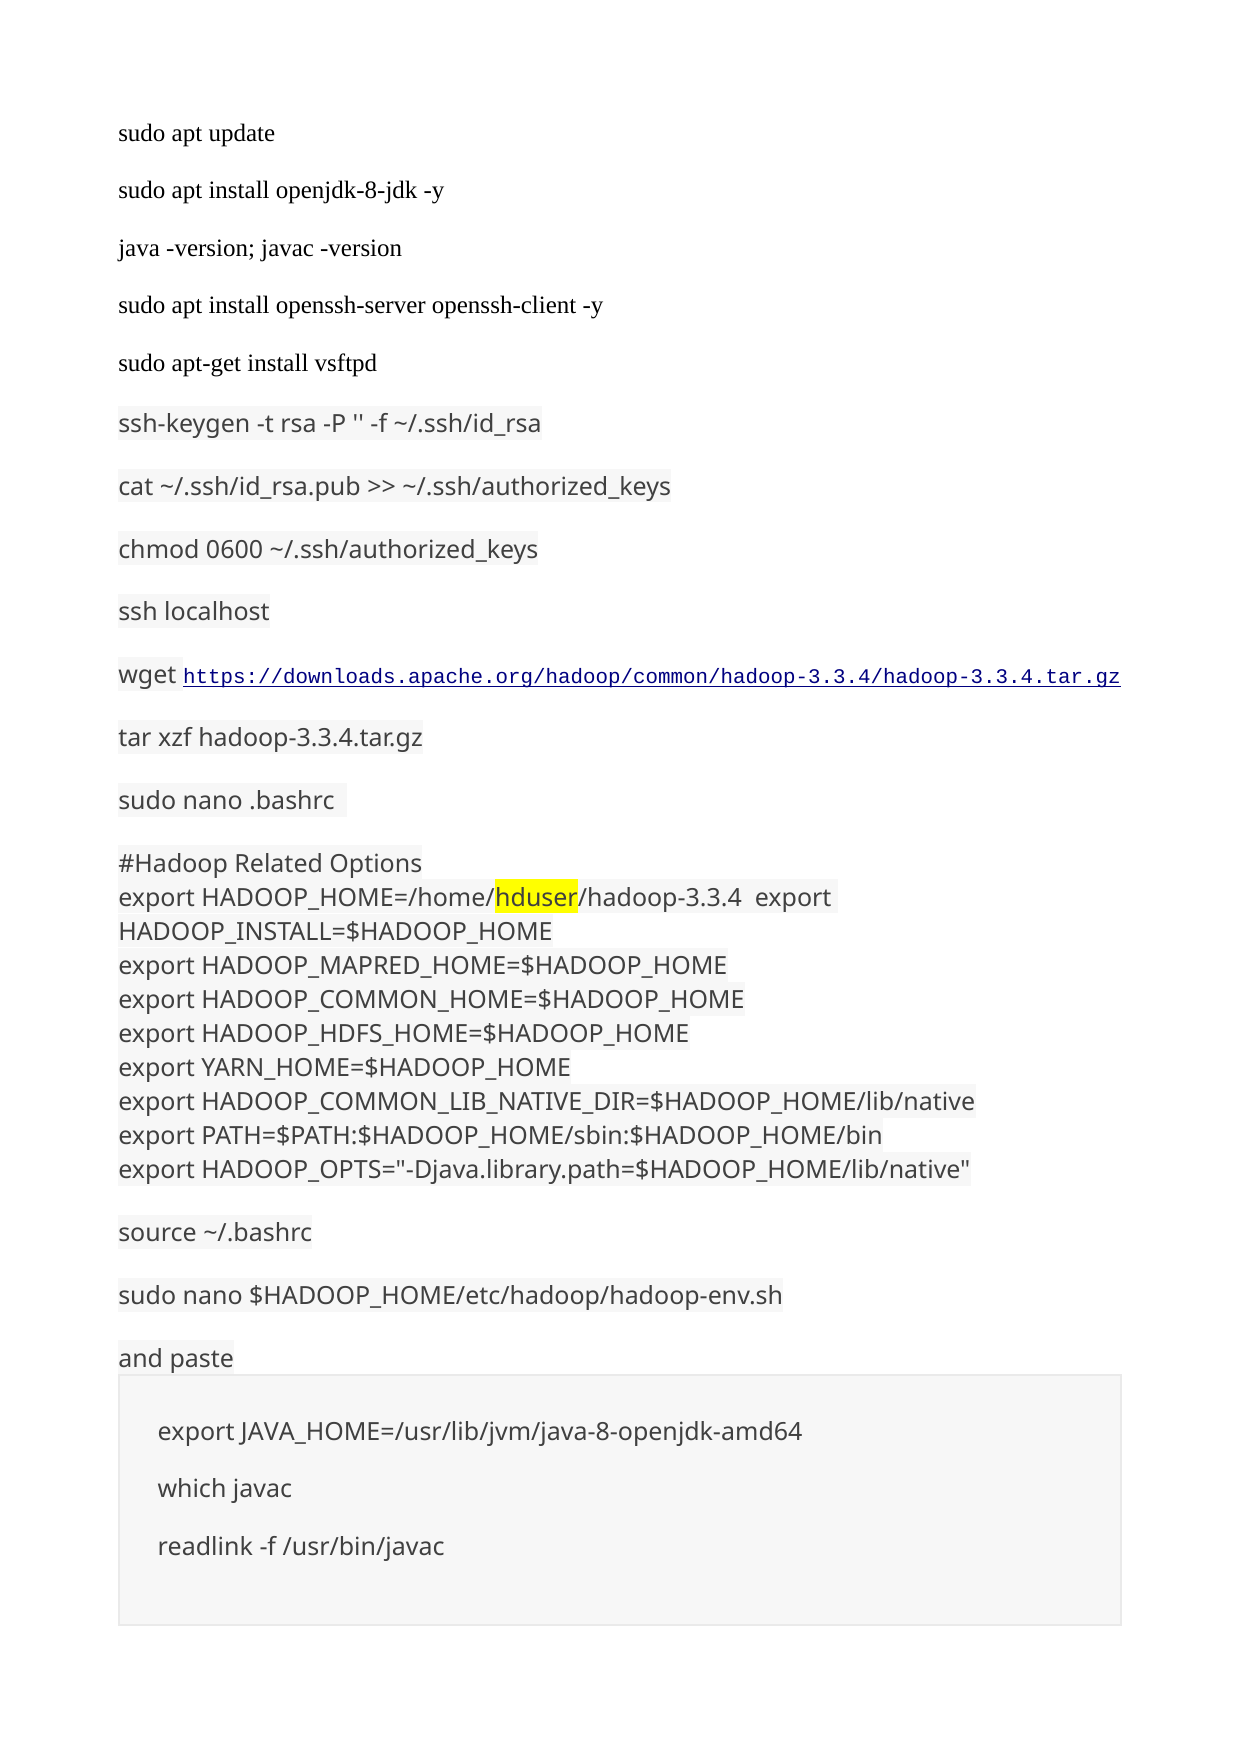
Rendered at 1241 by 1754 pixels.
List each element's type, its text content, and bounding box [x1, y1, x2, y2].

text #Hadoop Related Options [118, 845, 1122, 879]
text which javac [120, 1432, 1120, 1466]
text sudo apt install openjdk-8-jdk -y [118, 176, 1122, 204]
text export HADOOP_HDFS_HOME=$HADOOP_HOME [118, 1016, 1122, 1050]
text wget https://downloads.apache.org/hadoop/common/hadoop-3.3.4/hadoop-3.3.4.tar.gz [118, 657, 1122, 691]
text sudo nano .bashrc [118, 782, 1122, 817]
text export HADOOP_OPTS="-Djava.library.path=$HADOOP_HOME/lib/native" [118, 1152, 1122, 1186]
text sudo nano $HADOOP_HOME/etc/hadoop/hadoop-env.sh [118, 1277, 1122, 1312]
text java -version; javac -version [118, 233, 1122, 262]
text ssh localhost [118, 594, 1122, 628]
text export HADOOP_COMMON_HOME=$HADOOP_HOME [118, 982, 1122, 1016]
text export YARN_HOME=$HADOOP_HOME [118, 1050, 1122, 1084]
text export HADOOP_COMMON_LIB_NATIVE_DIR=$HADOOP_HOME/lib/native [118, 1084, 1122, 1118]
text sudo apt update [118, 118, 1122, 147]
text export JAVA_HOME=/usr/lib/jvm/java-8-openjdk-amd64 [120, 1376, 1120, 1408]
text and paste [118, 1340, 1122, 1374]
text sudo apt install openssh-server openssh-client -y [118, 291, 1122, 319]
text export PATH=$PATH:$HADOOP_HOME/sbin:$HADOOP_HOME/bin [118, 1118, 1122, 1152]
text ssh-keygen -t rsa -P '' -f ~/.ssh/id_rsa [118, 406, 1122, 440]
text source ~/.bashrc [118, 1215, 1122, 1249]
text cat ~/.ssh/id_rsa.pub >> ~/.ssh/authorized_keys [118, 468, 1122, 502]
text export HADOOP_MAPRED_HOME=$HADOOP_HOME [118, 947, 1122, 982]
text export HADOOP_HOME=/home/hduser/hadoop-3.3.4 export HADOOP_INSTALL=$HADOOP_HOME [118, 879, 1122, 947]
text chmod 0600 ~/.ssh/authorized_keys [118, 531, 1122, 565]
text tar xzf hadoop-3.3.4.tar.gz [118, 720, 1122, 754]
text readlink -f /usr/bin/javac [120, 1490, 1120, 1524]
text sudo apt-get install vsftpd [118, 348, 1122, 377]
